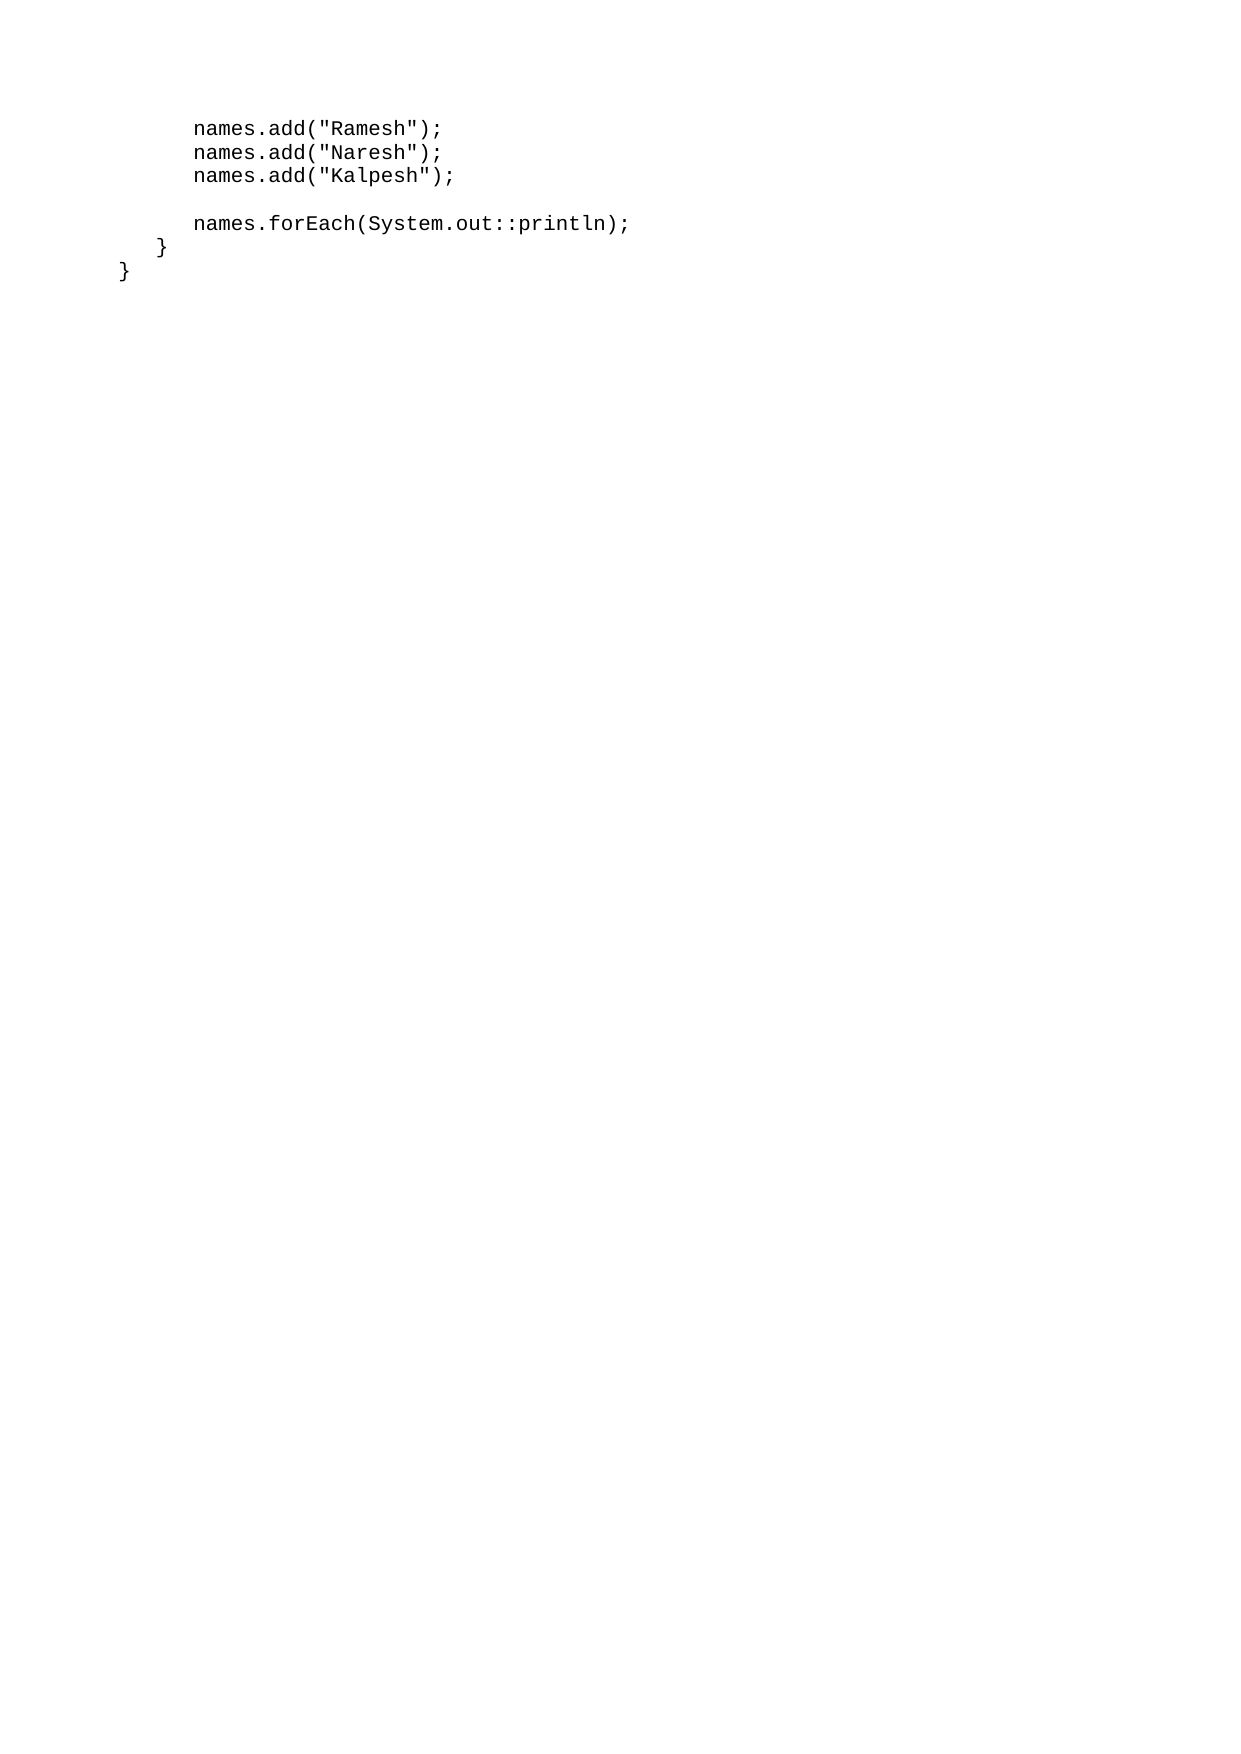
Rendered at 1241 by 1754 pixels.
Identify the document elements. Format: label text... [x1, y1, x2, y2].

text names.forEach(System.out::println); [118, 213, 1122, 236]
text names.add("Kalpesh"); [118, 165, 1122, 189]
text } [118, 260, 1122, 284]
text names.add("Ramesh"); [118, 118, 1122, 142]
text names.add("Naresh"); [118, 142, 1122, 165]
text } [118, 236, 1122, 260]
